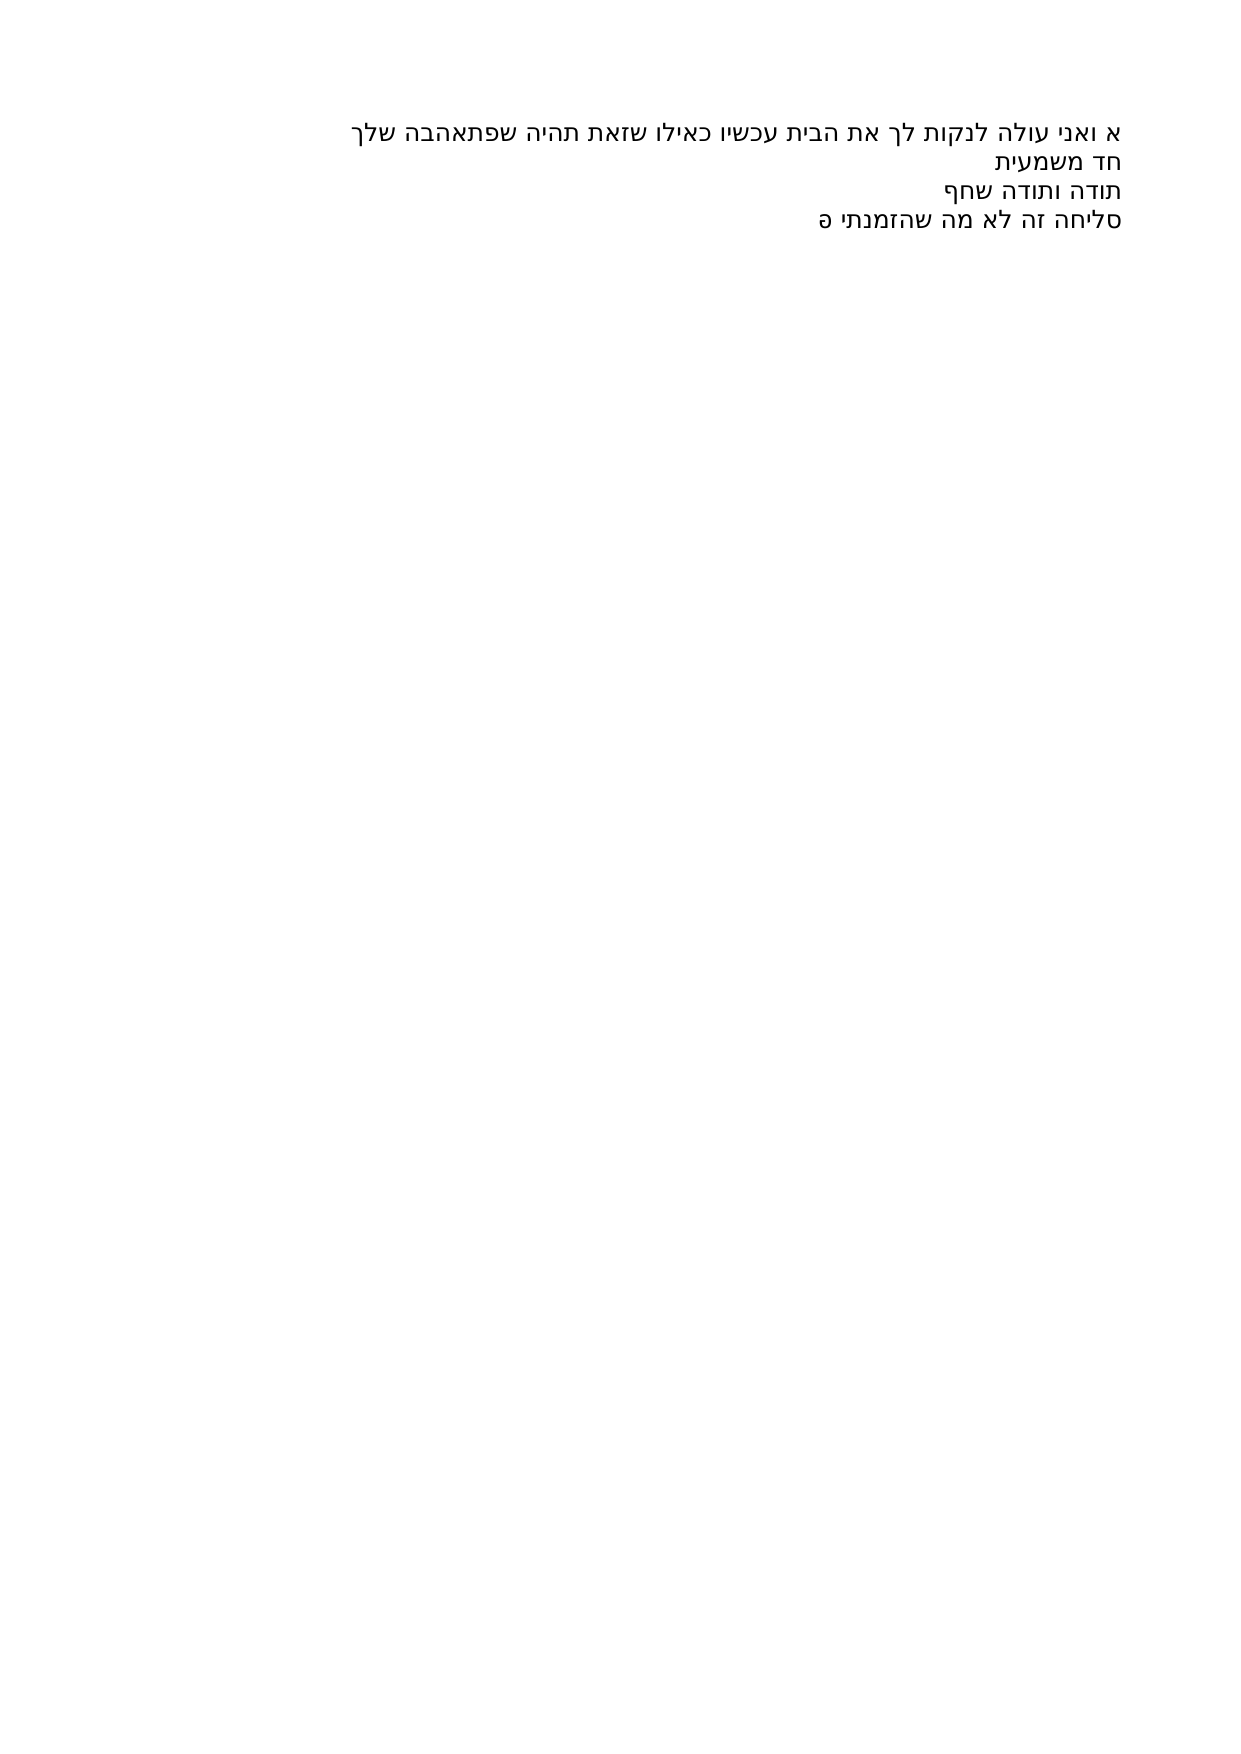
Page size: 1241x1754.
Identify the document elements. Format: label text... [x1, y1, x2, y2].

text סליחה זה לא מה שהזמנתי อ [118, 206, 1122, 235]
text חד משמעית [118, 147, 1122, 176]
text תודה ותודה שחף [118, 176, 1122, 206]
text א ואני עולה לנקות לך את הבית עכשיו כאילו שזאת תהיה שפתאהבה שלך [118, 118, 1122, 147]
